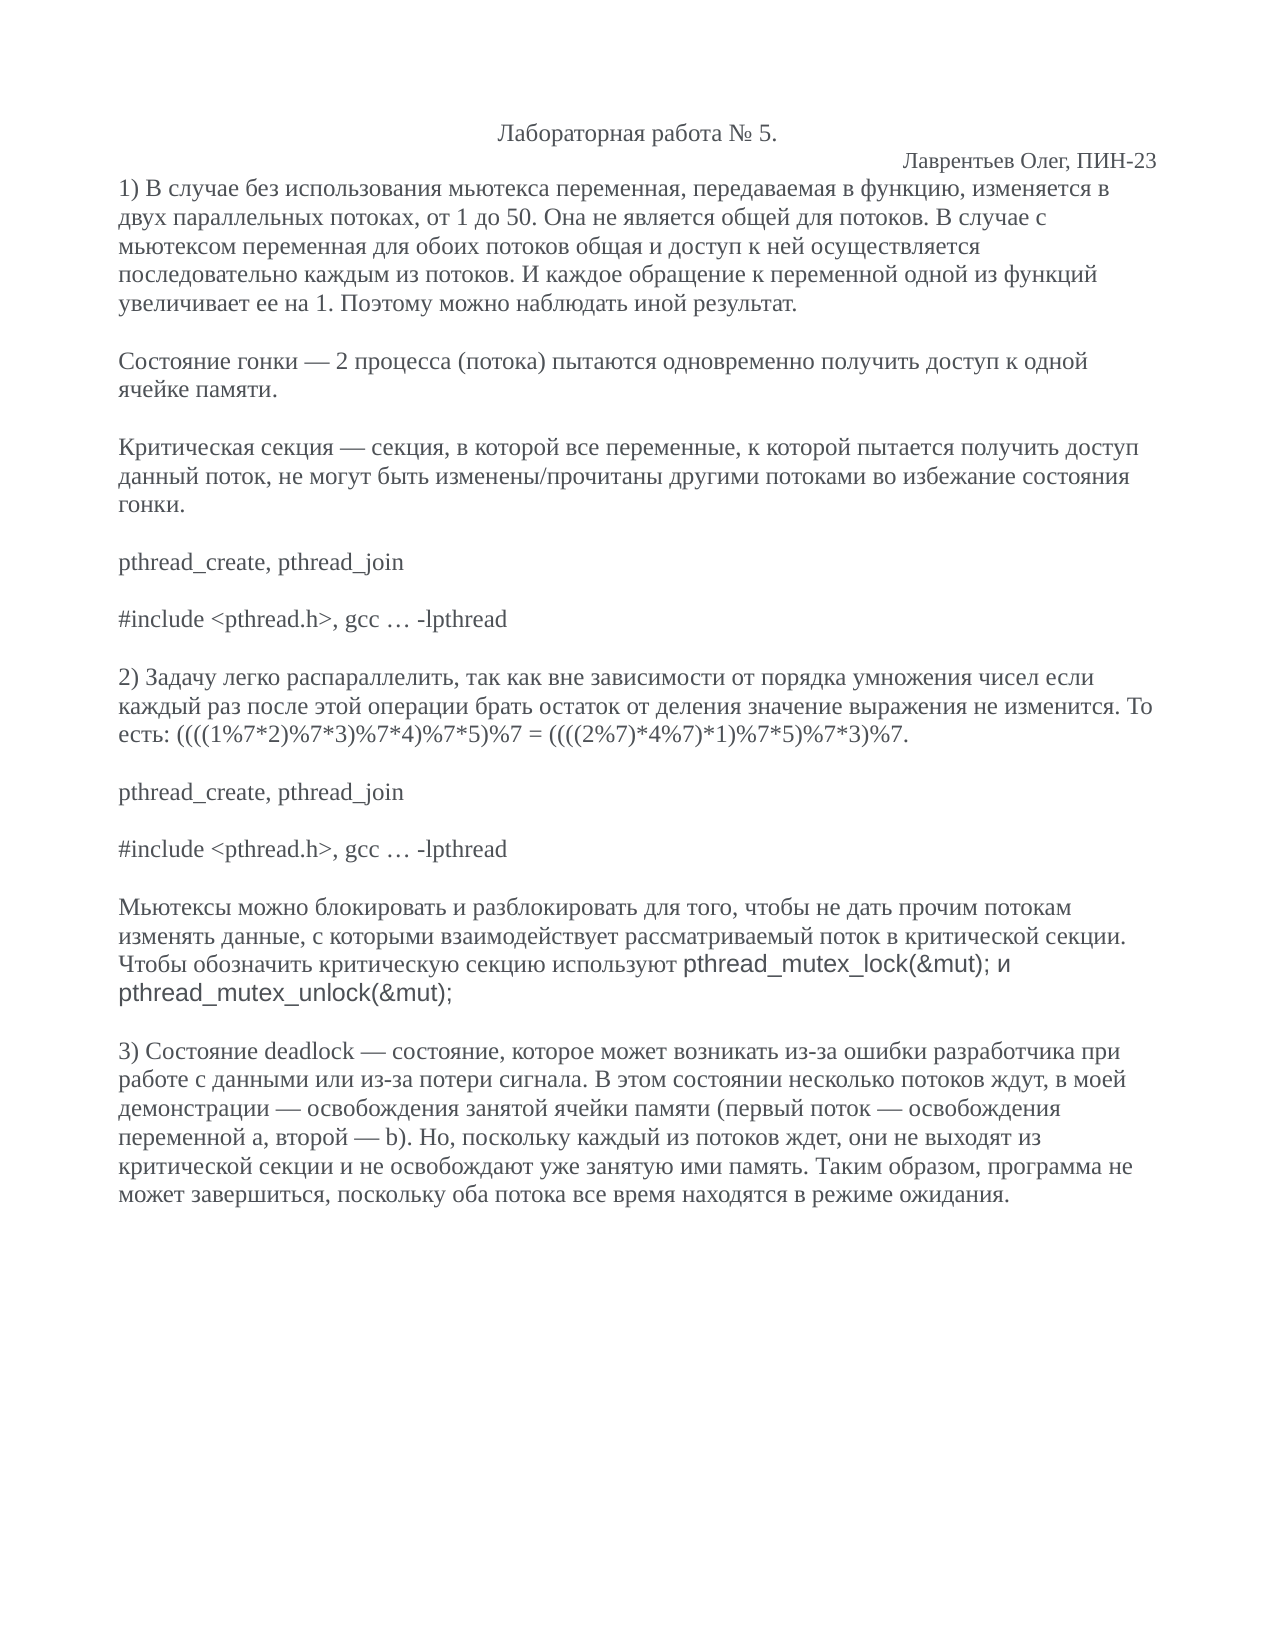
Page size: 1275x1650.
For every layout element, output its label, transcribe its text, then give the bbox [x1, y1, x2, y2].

text pthread_create, pthread_join [118, 777, 1157, 806]
text #include <pthread.h>, gcc … -lpthread [118, 604, 1157, 633]
text Лаврентьев Олег, ПИН-23 [118, 147, 1157, 173]
text pthread_create, pthread_join [118, 547, 1157, 576]
text #include <pthread.h>, gcc … -lpthread [118, 834, 1157, 863]
text Чтобы обозначить критическую секцию используют pthread_mutex_lock(&mut); и pthread_mutex_unlock(&mut); [118, 949, 1157, 1007]
text 2) Задачу легко распараллелить, так как вне зависимости от порядка умножения чисел если каждый раз после этой операции брать остаток от деления значение выражения не изменится. То есть: ((((1%7*2)%7*3)%7*4)%7*5)%7 = ((((2%7)*4%7)*1)%7*5)%7*3)%7. [118, 662, 1157, 748]
text Лабораторная работа № 5. [118, 118, 1157, 147]
text 3) Состояние deadlock — состояние, которое может возникать из-за ошибки разработчика при работе с данными или из-за потери сигнала. В этом состоянии несколько потоков ждут, в моей демонстрации — освобождения занятой ячейки памяти (первый поток — освобождения переменной a, второй — b). Но, поскольку каждый из потоков ждет, они не выходят из критической секции и не освобождают уже занятую ими память. Таким образом, программа не может завершиться, поскольку оба потока все время находятся в режиме ожидания. [118, 1036, 1157, 1208]
text Состояние гонки — 2 процесса (потока) пытаются одновременно получить доступ к одной ячейке памяти. [118, 346, 1157, 403]
text Мьютексы можно блокировать и разблокировать для того, чтобы не дать прочим потокам изменять данные, с которыми взаимодействует рассматриваемый поток в критической секции. [118, 892, 1157, 949]
text 1) В случае без использования мьютекса переменная, передаваемая в функцию, изменяется в двух параллельных потоках, от 1 до 50. Она не является общей для потоков. В случае с мьютексом переменная для обоих потоков общая и доступ к ней осуществляется последовательно каждым из потоков. И каждое обращение к переменной одной из функций увеличивает ее на 1. Поэтому можно наблюдать иной результат. [118, 173, 1157, 317]
text Критическая секция — секция, в которой все переменные, к которой пытается получить доступ данный поток, не могут быть изменены/прочитаны другими потоками во избежание состояния гонки. [118, 432, 1157, 518]
